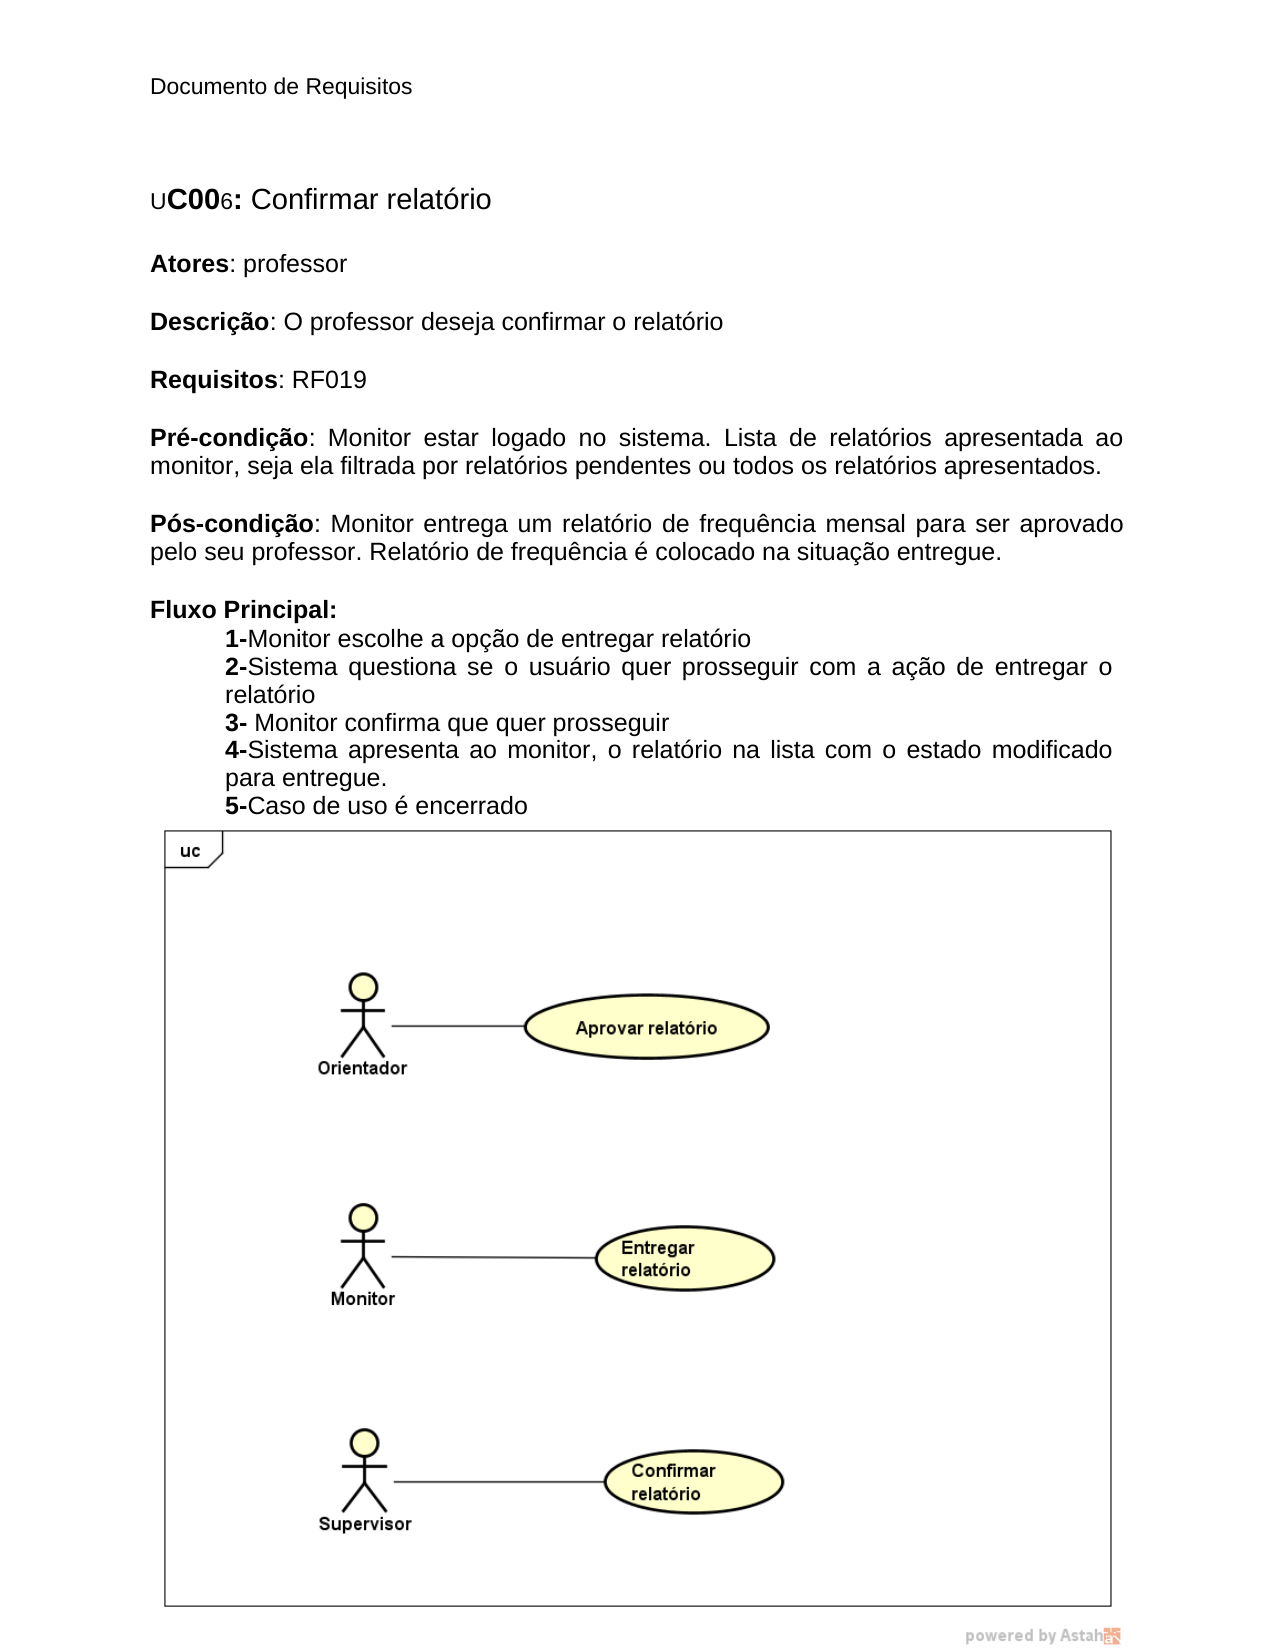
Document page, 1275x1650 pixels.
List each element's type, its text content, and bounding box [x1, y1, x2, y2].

text Atores: professor [150, 250, 1125, 278]
text Pré-condição: Monitor estar logado no sistema. Lista de relatórios apresentada ao monitor, seja ela filtrada por relatórios pendentes ou todos os relatórios apresentados. [150, 424, 1125, 480]
text Descrição: O professor deseja confirmar o relatório [150, 308, 1125, 336]
picture [150, 816, 1125, 1650]
text UC006: Confirmar relatório [150, 183, 1125, 216]
text Pós-condição: Monitor entrega um relatório de frequência mensal para ser aprovado pelo seu professor. Relatório de frequência é colocado na situação entregue. [150, 510, 1125, 566]
text 1-Monitor escolhe a opção de entregar relatório [150, 624, 1125, 652]
text 3- Monitor confirma que quer prosseguir [150, 708, 1125, 736]
text 2-Sistema questiona se o usuário quer prosseguir com a ação de entregar o relatório [150, 652, 1125, 708]
text 4-Sistema apresenta ao monitor, o relatório na lista com o estado modificado para entregue. [150, 736, 1125, 792]
text 5-Caso de uso é encerrado [150, 792, 1125, 816]
text Fluxo Principal: [150, 596, 1125, 623]
text Requisitos: RF019 [150, 366, 1125, 394]
